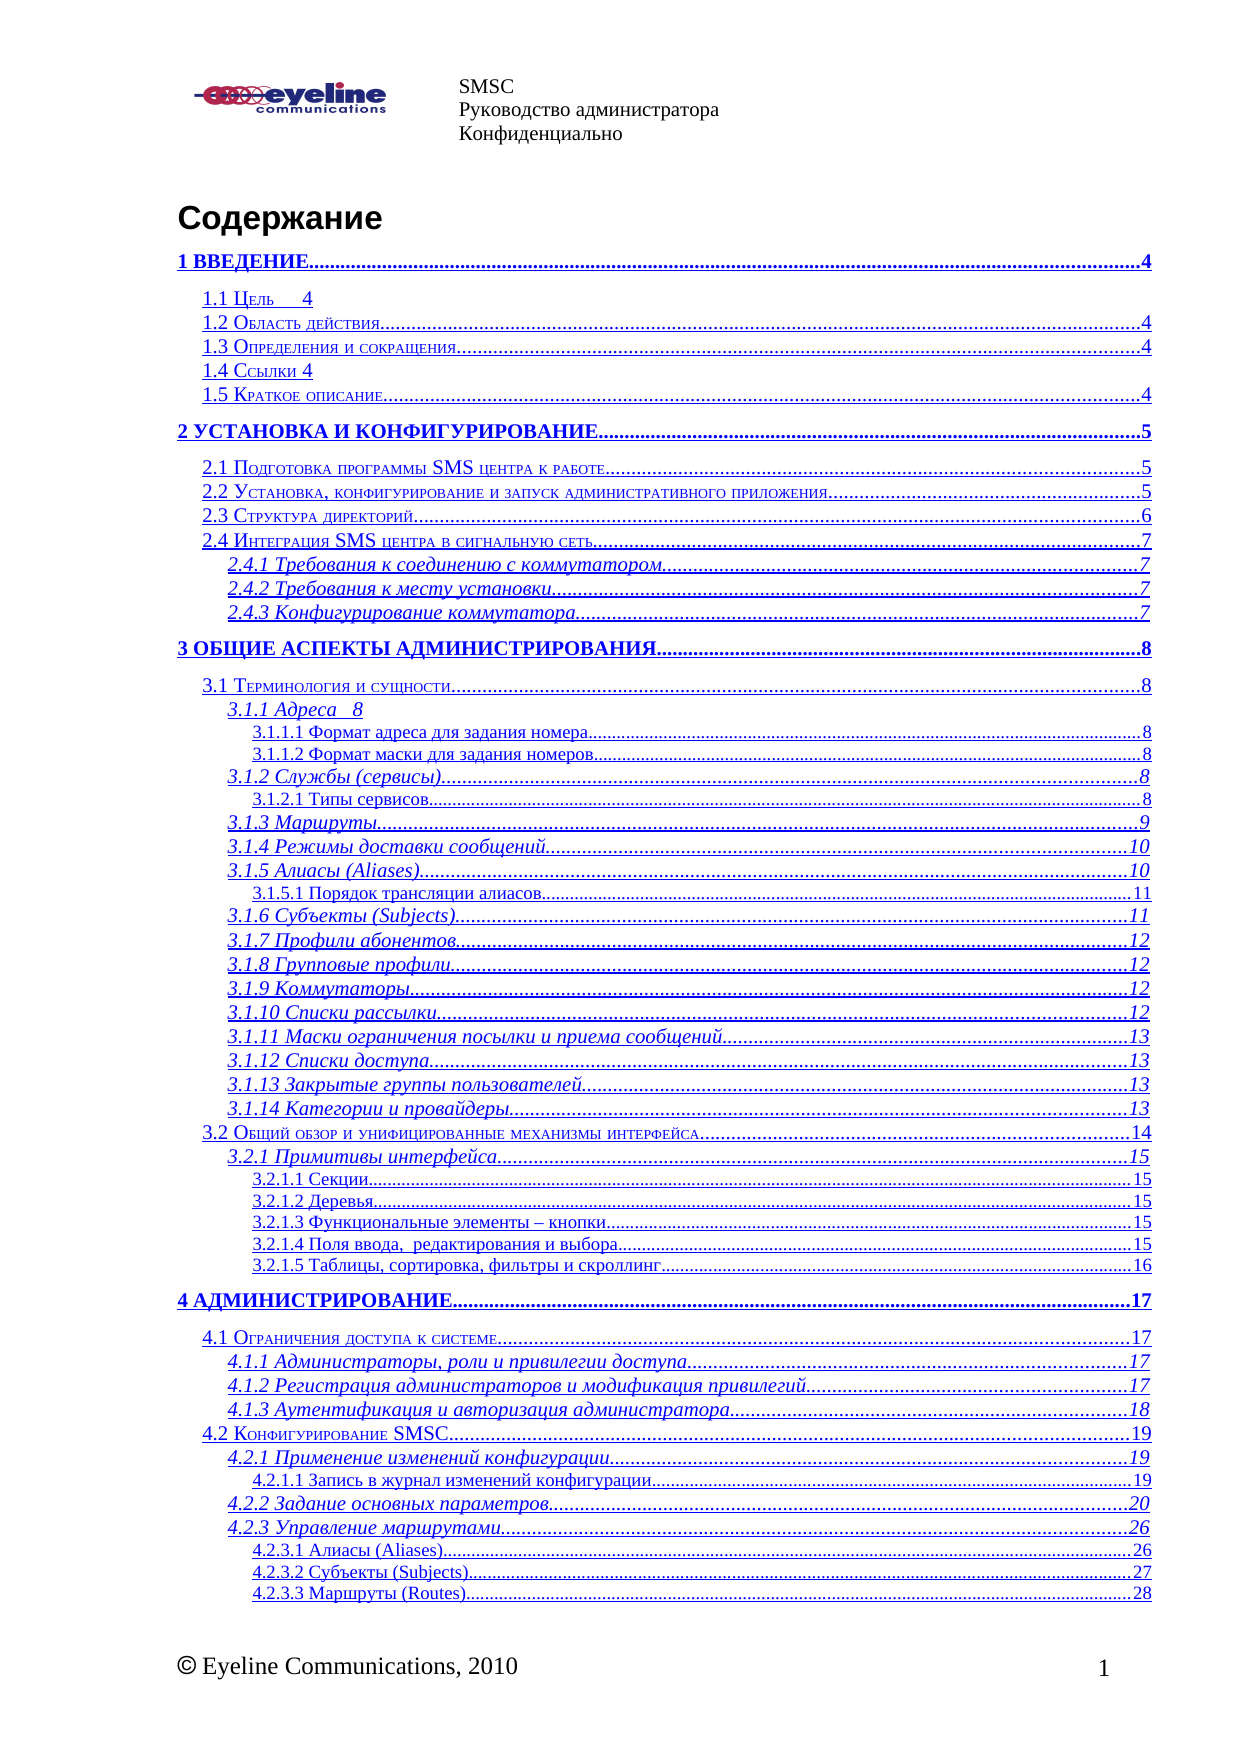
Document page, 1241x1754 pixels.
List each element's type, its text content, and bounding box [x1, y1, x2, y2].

text 3.1 Терминология и сущности 8 [202, 673, 1152, 694]
text 3.1.2.1 Типы сервисов 8 [252, 788, 1152, 807]
text 1 Введение 4 [177, 249, 1152, 270]
text 3.2.1.4 Поля ввода, редактирования и выбора 15 [252, 1233, 1152, 1252]
text 3.1.11 Маски ограничения посылки и приема сообщений 13 [227, 1024, 1152, 1048]
picture [194, 82, 386, 113]
text 2.2 Установка, конфигурирование и запуск административного приложения 5 [202, 479, 1152, 500]
text 3.1.1.1 Формат адреса для задания номера 8 [252, 721, 1152, 740]
text 4.2.1 Применение изменений конфигурации 19 [227, 1445, 1152, 1469]
text 3.1.3 Маршруты 9 [227, 810, 1152, 834]
text 4 Администрирование 17 [177, 1288, 1152, 1309]
text 3.1.1 Адреса 8 [227, 697, 1152, 721]
text 4.2.1.1 Запись в журнал изменений конфигурации 19 [252, 1469, 1152, 1488]
text 3.1.12 Списки доступа 13 [227, 1048, 1152, 1072]
text 2.3 Структура директорий 6 [202, 503, 1152, 524]
text 4.2 Конфигурирование SMSC 19 [202, 1421, 1152, 1442]
title Содержание [177, 198, 1152, 237]
text 4.1.2 Регистрация администраторов и модификация привилегий 17 [227, 1373, 1152, 1397]
text 3.2.1.1 Секции 15 [252, 1168, 1152, 1187]
text 4.2.3.1 Алиасы (Aliases) 26 [252, 1539, 1152, 1558]
text 3.1.13 Закрытые группы пользователей 13 [227, 1072, 1152, 1096]
text 3.2.1.3 Функциональные элементы – кнопки 15 [252, 1211, 1152, 1230]
text 3.1.9 Коммутаторы 12 [227, 976, 1152, 1000]
text 3.1.14 Категории и провайдеры 13 [227, 1096, 1152, 1120]
text 2.4.1 Требования к соединению с коммутатором 7 [227, 552, 1152, 576]
text 3.2 Общий обзор и унифицированные механизмы интерфейса 14 [202, 1120, 1152, 1141]
text 3.1.4 Режимы доставки сообщений 10 [227, 834, 1152, 858]
text 1.3 Определения и сокращения 4 [202, 334, 1152, 355]
text 3.1.1.2 Формат маски для задания номеров 8 [252, 742, 1152, 761]
text 2.4.2 Требования к месту установки 7 [227, 576, 1152, 600]
text 3.1.2 Службы (сервисы) 8 [227, 764, 1152, 788]
text 3.2.1.5 Таблицы, сортировка, фильтры и скроллинг 16 [252, 1254, 1152, 1273]
text 1.2 Область действия 4 [202, 310, 1152, 331]
text 1.5 Краткое описание 4 [202, 382, 1152, 403]
text 3.1.10 Списки рассылки 12 [227, 1000, 1152, 1024]
text 2.4 Интеграция SMS центра в сигнальную сеть 7 [202, 527, 1152, 548]
text 3.1.7 Профили абонентов 12 [227, 927, 1152, 952]
text 4.1.3 Аутентификация и авторизация администратора 18 [227, 1397, 1152, 1421]
text 3.1.6 Субъекты (Subjects) 11 [227, 903, 1152, 927]
text 3.1.5 Алиасы (Aliases) 10 [227, 858, 1152, 882]
text 4.2.2 Задание основных параметров 20 [227, 1491, 1152, 1515]
text 3.2.1.2 Деревья 15 [252, 1190, 1152, 1208]
text 4.1 Ограничения доступа к системе 17 [202, 1325, 1152, 1346]
text 1.1 Цель 4 [202, 286, 1152, 310]
text 4.2.3.2 Субъекты (Subjects) 27 [252, 1561, 1152, 1579]
text 3 Общие аспекты администрирования 8 [177, 636, 1152, 657]
text 2.1 Подготовка программы SMS центра к работе 5 [202, 455, 1152, 476]
text 3.1.8 Групповые профили 12 [227, 952, 1152, 976]
text 4.2.3.3 Маршруты (Routes) 28 [252, 1582, 1152, 1601]
text 3.2.1 Примитивы интерфейса 15 [227, 1144, 1152, 1168]
text 2.4.3 Конфигурирование коммутатора 7 [227, 600, 1152, 624]
text 4.1.1 Администраторы, роли и привилегии доступа 17 [227, 1349, 1152, 1373]
text 1.4 Ссылки 4 [202, 358, 1152, 382]
text 4.2.3 Управление маршрутами 26 [227, 1515, 1152, 1539]
text 2 Установка и конфигурирование 5 [177, 419, 1152, 440]
text 3.1.5.1 Порядок трансляции алиасов 11 [252, 882, 1152, 901]
